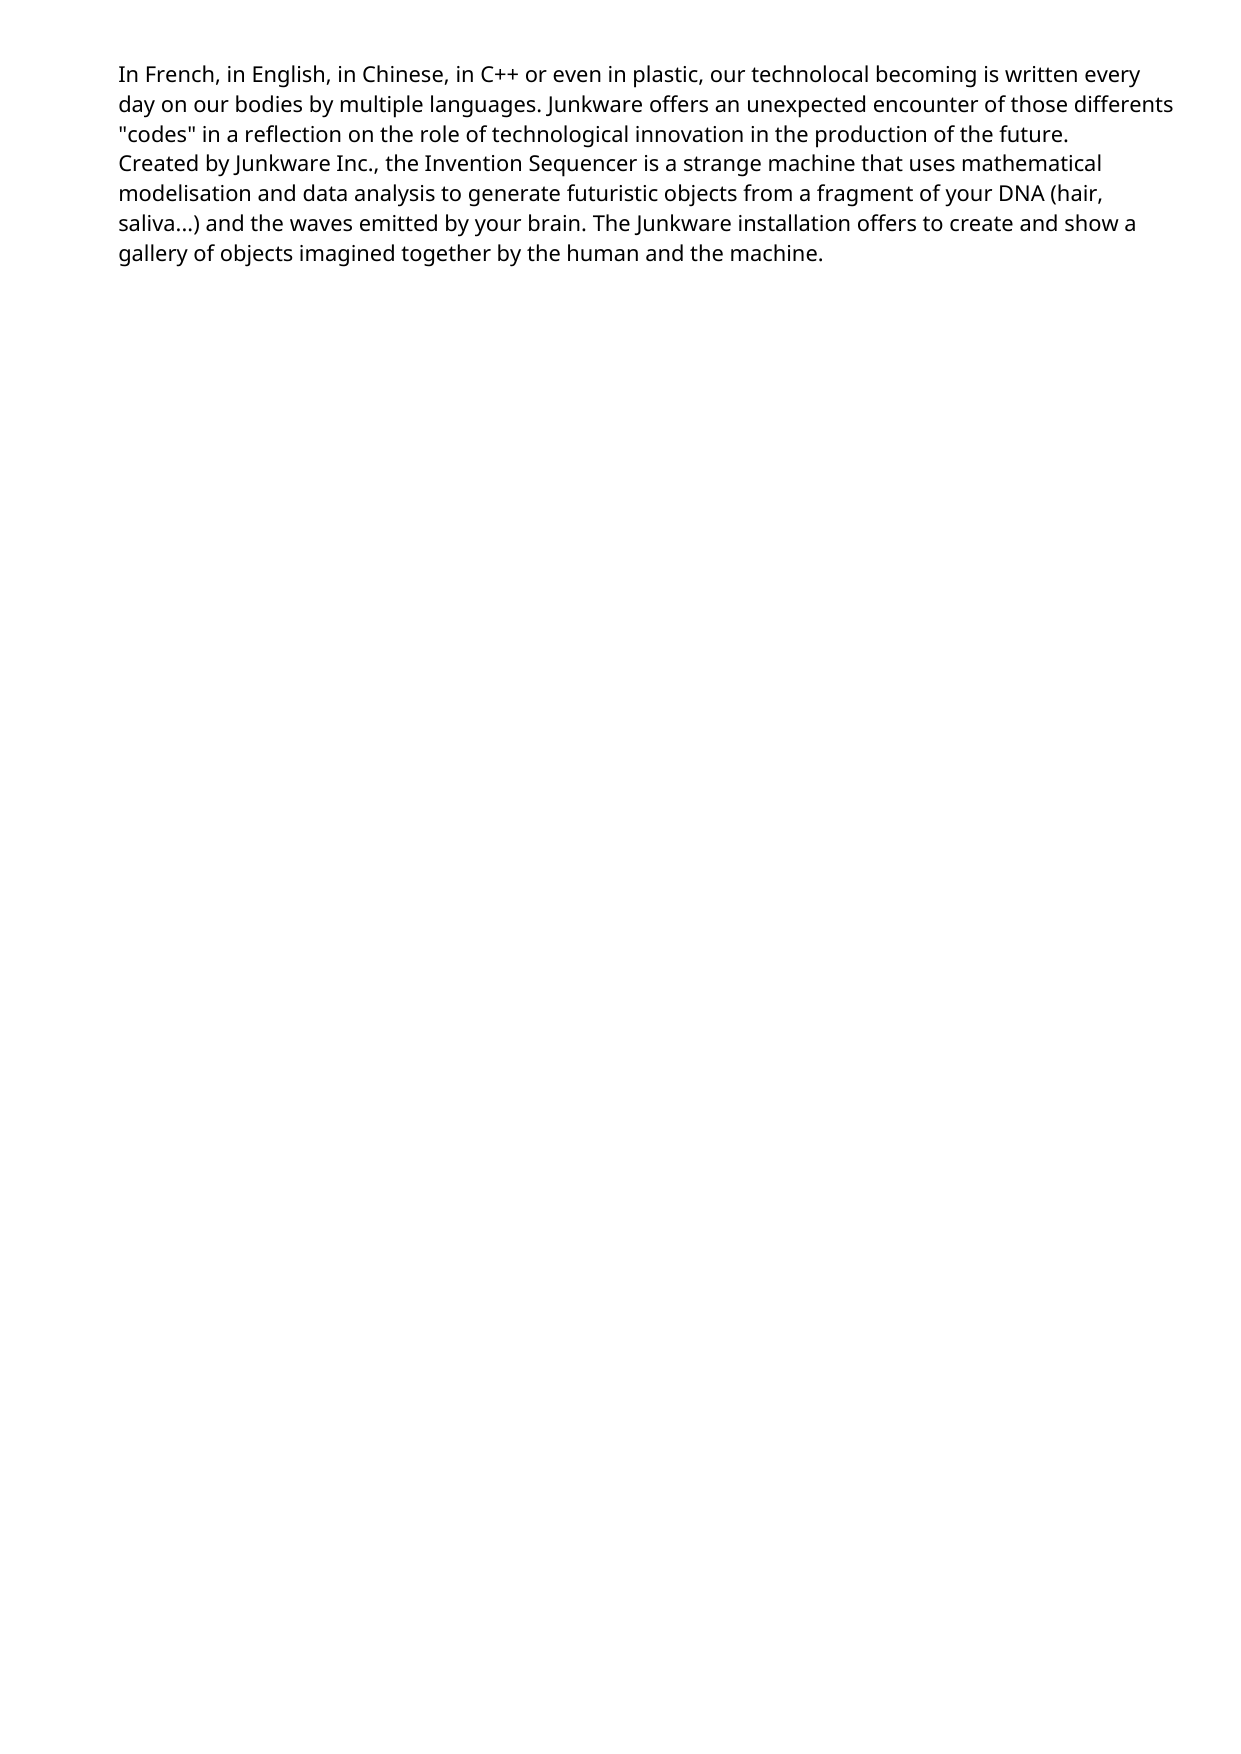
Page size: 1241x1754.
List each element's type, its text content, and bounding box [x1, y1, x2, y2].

text In French, in English, in Chinese, in C++ or even in plastic, our technolocal becoming is written every day on our bodies by multiple languages. Junkware offers an unexpected encounter of those differents "codes" in a reflection on the role of technological innovation in the production of the future. Created by Junkware Inc., the Invention Sequencer is a strange machine that uses mathematical modelisation and data analysis to generate futuristic objects from a fragment of your DNA (hair, saliva...) and the waves emitted by your brain. The Junkware installation offers to create and show a gallery of objects imagined together by the human and the machine. [118, 59, 1181, 370]
